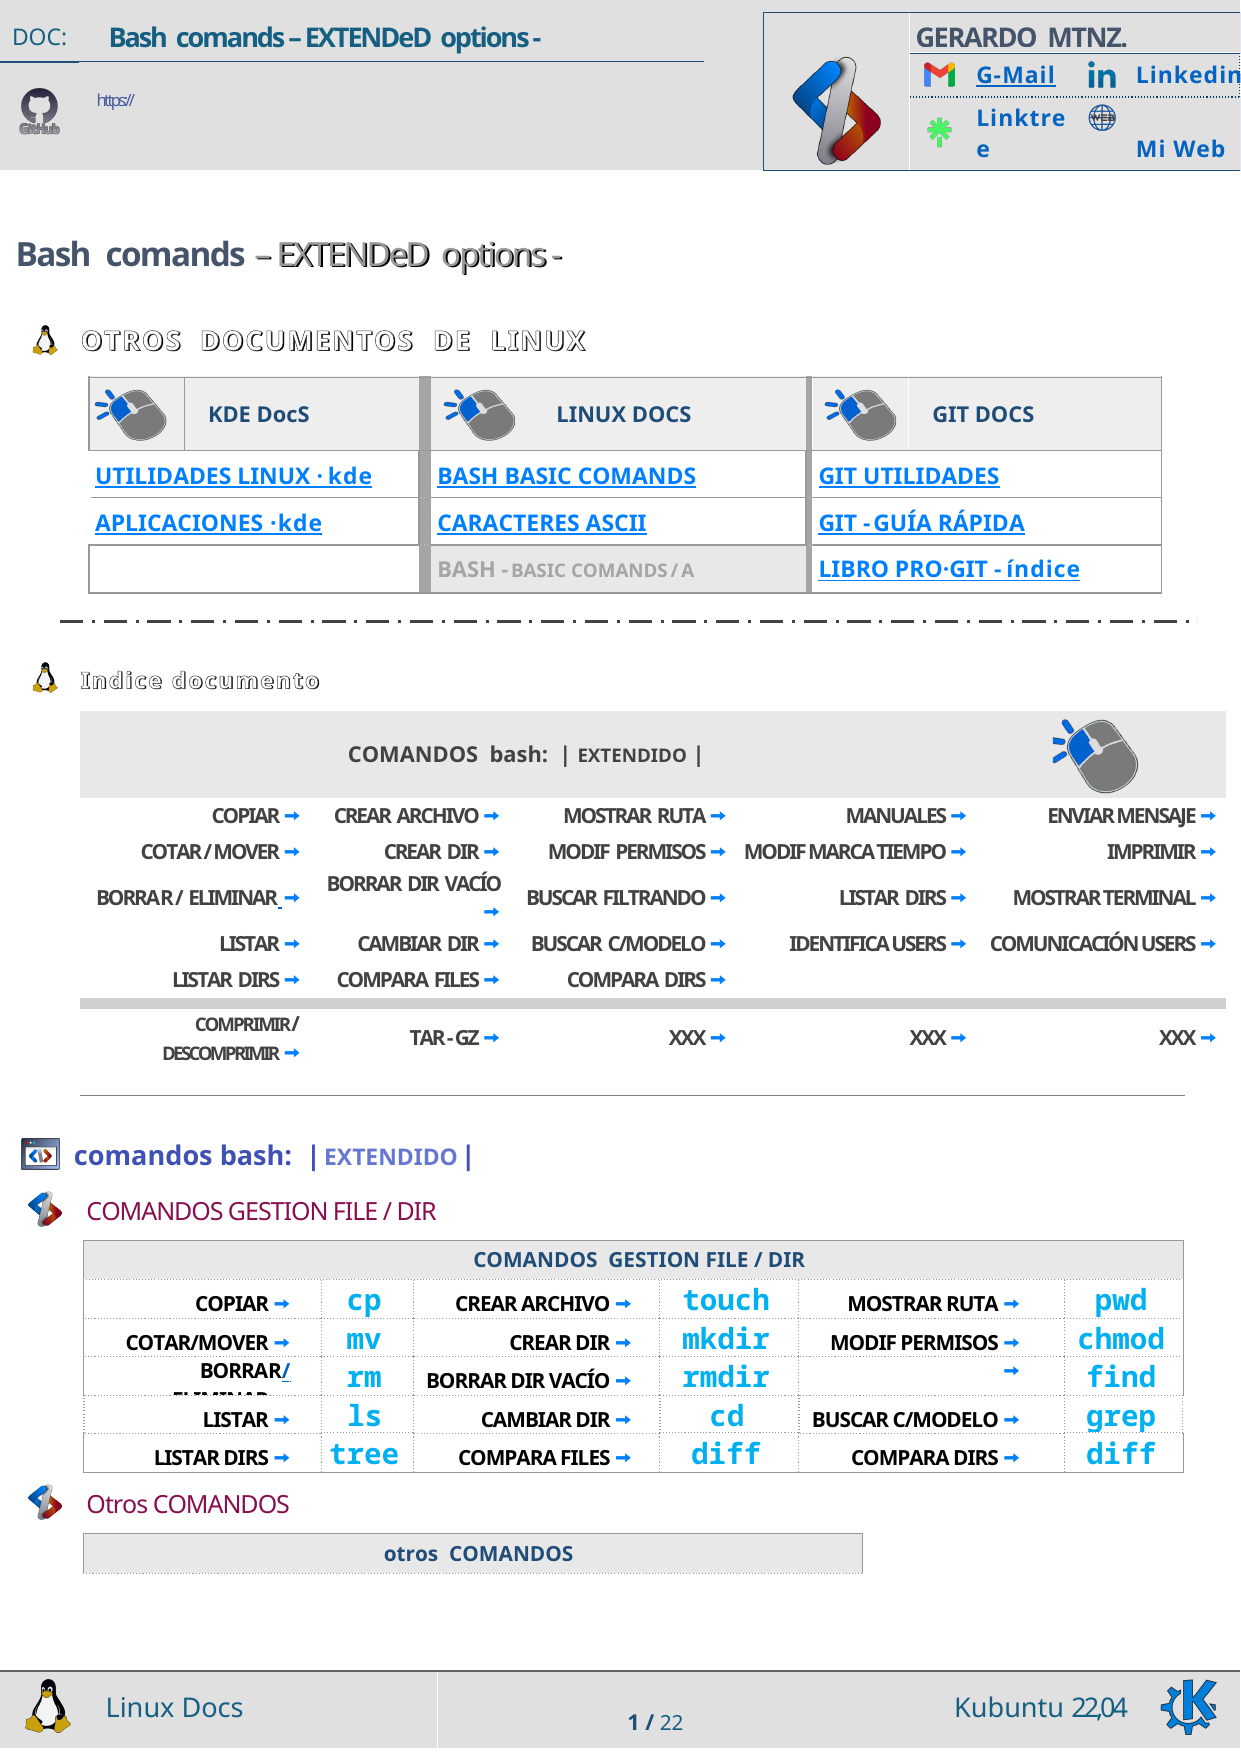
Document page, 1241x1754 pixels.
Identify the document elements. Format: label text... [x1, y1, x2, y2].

list OTROS DOCUMENTOS DE LINUX [27, 321, 1185, 358]
picture [824, 383, 897, 444]
table_cell CREAR DIR 🠪 [413, 1318, 659, 1356]
table_cell BORRAR/ELIMINAR 🠪 [84, 1356, 321, 1395]
table_cell chmod [1064, 1318, 1183, 1356]
picture [924, 117, 955, 148]
table_cell [807, 451, 812, 497]
table_cell COMPARA DIRS 🠪 [509, 962, 736, 997]
table_cell mkdir [659, 1318, 798, 1356]
table_cell cp [321, 1280, 413, 1318]
picture [28, 1191, 62, 1227]
table_cell ls [321, 1395, 413, 1433]
table_cell MOSTRAR TERMINAL 🠪 [977, 869, 1226, 926]
table_cell LIBRO PRO·GIT - índice [813, 546, 1161, 592]
table_cell BORRAR DIR VACÍO 🠪 [310, 869, 509, 926]
table_cell [90, 546, 419, 592]
picture [783, 50, 890, 165]
table_cell MOSTRAR RUTA 🠪 [798, 1280, 1064, 1318]
picture [1086, 58, 1118, 91]
picture [1158, 1677, 1218, 1737]
table_cell IDENTIFICA USERS 🠪 [736, 926, 977, 962]
picture [1086, 101, 1118, 134]
table_header [1144, 711, 1226, 798]
subtitle Otros COMANDOS [27, 1483, 1185, 1521]
table_cell diff [659, 1433, 798, 1472]
table_cell COPIAR 🠪 [80, 798, 310, 833]
picture [28, 661, 61, 695]
table_cell rm [321, 1356, 413, 1395]
picture [17, 1677, 77, 1737]
table_cell MODIF MARCA TIEMPO 🠪 [736, 833, 977, 869]
table_cell LISTAR DIRS 🠪 [736, 869, 977, 926]
table_header KDE DocS [185, 378, 419, 450]
picture [1052, 711, 1144, 798]
table_cell [420, 497, 431, 544]
table_header LINUX DOCS [533, 378, 806, 450]
table_header [813, 378, 908, 450]
table_cell [419, 544, 431, 592]
table_cell COPIAR 🠪 [84, 1280, 321, 1318]
table_cell MODIF PERMISOS 🠪 [509, 833, 736, 869]
table_cell ENVIAR MENSAJE 🠪 [977, 798, 1226, 833]
table_cell MODIF PERMISOS 🠪 [798, 1318, 1064, 1356]
table_cell LISTAR 🠪 [80, 926, 310, 962]
table_cell GIT UTILIDADES [813, 451, 1161, 497]
picture [11, 83, 68, 139]
table_cell [80, 998, 310, 1009]
table_cell IMPRIMIR 🠪 [977, 833, 1226, 869]
subtitle COMANDOS GESTION FILE / DIR [27, 1190, 1185, 1228]
table_cell BASH BASIC COMANDS [431, 451, 805, 497]
table_cell mv [321, 1318, 413, 1356]
table_header [806, 378, 812, 450]
table_cell COTAR/MOVER 🠪 [84, 1318, 321, 1356]
table_cell [310, 998, 509, 1009]
table_cell [806, 544, 812, 592]
table_cell [736, 998, 977, 1009]
table_cell XXX 🠪 [509, 1009, 736, 1066]
table_header [961, 711, 1052, 798]
table_cell BORRAR / ELIMINAR 🠪 [80, 869, 310, 926]
subtitle comandos bash: | EXTENDIDO | [21, 1136, 1185, 1173]
table_cell CAMBIAR DIR 🠪 [310, 926, 509, 962]
table_cell XXX 🠪 [977, 1009, 1226, 1066]
table_header [431, 378, 533, 450]
table_cell COMPRIMIR/DESCOMPRIMIR 🠪 [80, 1009, 310, 1066]
table_cell LISTAR DIRS 🠪 [84, 1433, 321, 1472]
table_cell APLICACIONES ·kde [89, 497, 418, 544]
picture [21, 1138, 60, 1170]
table_cell tree [321, 1433, 413, 1472]
table_cell COMPARA FILES 🠪 [310, 962, 509, 997]
table_cell COTAR / MOVER 🠪 [80, 833, 310, 869]
picture [28, 324, 61, 357]
table_cell touch [659, 1280, 798, 1318]
table_cell XXX 🠪 [736, 1009, 977, 1066]
table_header COMANDOS GESTION FILE / DIR [84, 1241, 1183, 1279]
table_cell [807, 497, 812, 544]
table_cell TAR - GZ 🠪 [310, 1009, 509, 1066]
table_cell COMPARA FILES 🠪 [413, 1433, 659, 1472]
picture [443, 383, 516, 444]
table_header [90, 378, 184, 450]
table_cell pwd [1064, 1280, 1183, 1318]
table_cell [736, 962, 977, 997]
table_cell find [1064, 1356, 1183, 1395]
table_header GIT DOCS [909, 378, 1161, 450]
picture [923, 58, 956, 91]
table_cell [420, 451, 431, 497]
list Indice documento [61, 661, 1185, 695]
table_header COMANDOS bash: | EXTENDIDO | [80, 711, 961, 798]
table_cell BUSCAR FILTRANDO 🠪 [798, 1356, 1064, 1395]
table_cell CREAR ARCHIVO 🠪 [310, 798, 509, 833]
table_cell [509, 998, 736, 1009]
picture [28, 1484, 62, 1520]
table_cell CREAR ARCHIVO 🠪 [413, 1280, 659, 1318]
table_cell CREAR DIR 🠪 [310, 833, 509, 869]
table_cell GIT - GUÍA RÁPIDA [813, 498, 1161, 544]
picture [94, 383, 167, 444]
table_cell UTILIDADES LINUX · kde [89, 451, 418, 497]
table_cell cd [659, 1395, 798, 1433]
table_cell BORRAR DIR VACÍO 🠪 [413, 1356, 659, 1395]
table_cell MOSTRAR RUTA 🠪 [509, 798, 736, 833]
table_cell BUSCAR C/MODELO 🠪 [509, 926, 736, 962]
table_cell BUSCAR C/MODELO 🠪 [798, 1395, 1064, 1433]
table_header otros COMANDOS [84, 1534, 862, 1573]
table_cell COMPARA DIRS 🠪 [798, 1433, 1064, 1472]
subtitle Bash comands – EXTENDeD options - [15, 230, 1185, 276]
table_cell grep [1064, 1395, 1183, 1433]
table_cell BUSCAR FILTRANDO 🠪 [509, 869, 736, 926]
table_cell COMUNICACIÓN USERS 🠪 [977, 926, 1226, 962]
table_cell MANUALES 🠪 [736, 798, 977, 833]
table_cell [977, 962, 1226, 997]
table_cell LISTAR 🠪 [83, 1395, 321, 1433]
table_cell BASH - BASIC COMANDS / A [431, 546, 806, 592]
table_cell [977, 998, 1226, 1009]
table_cell CAMBIAR DIR 🠪 [413, 1395, 659, 1433]
table_header [419, 378, 431, 450]
table_cell rmdir [659, 1356, 798, 1395]
table_cell diff [1064, 1433, 1183, 1472]
table_cell LISTAR DIRS 🠪 [80, 962, 310, 997]
table_cell CARACTERES ASCII [431, 498, 805, 544]
